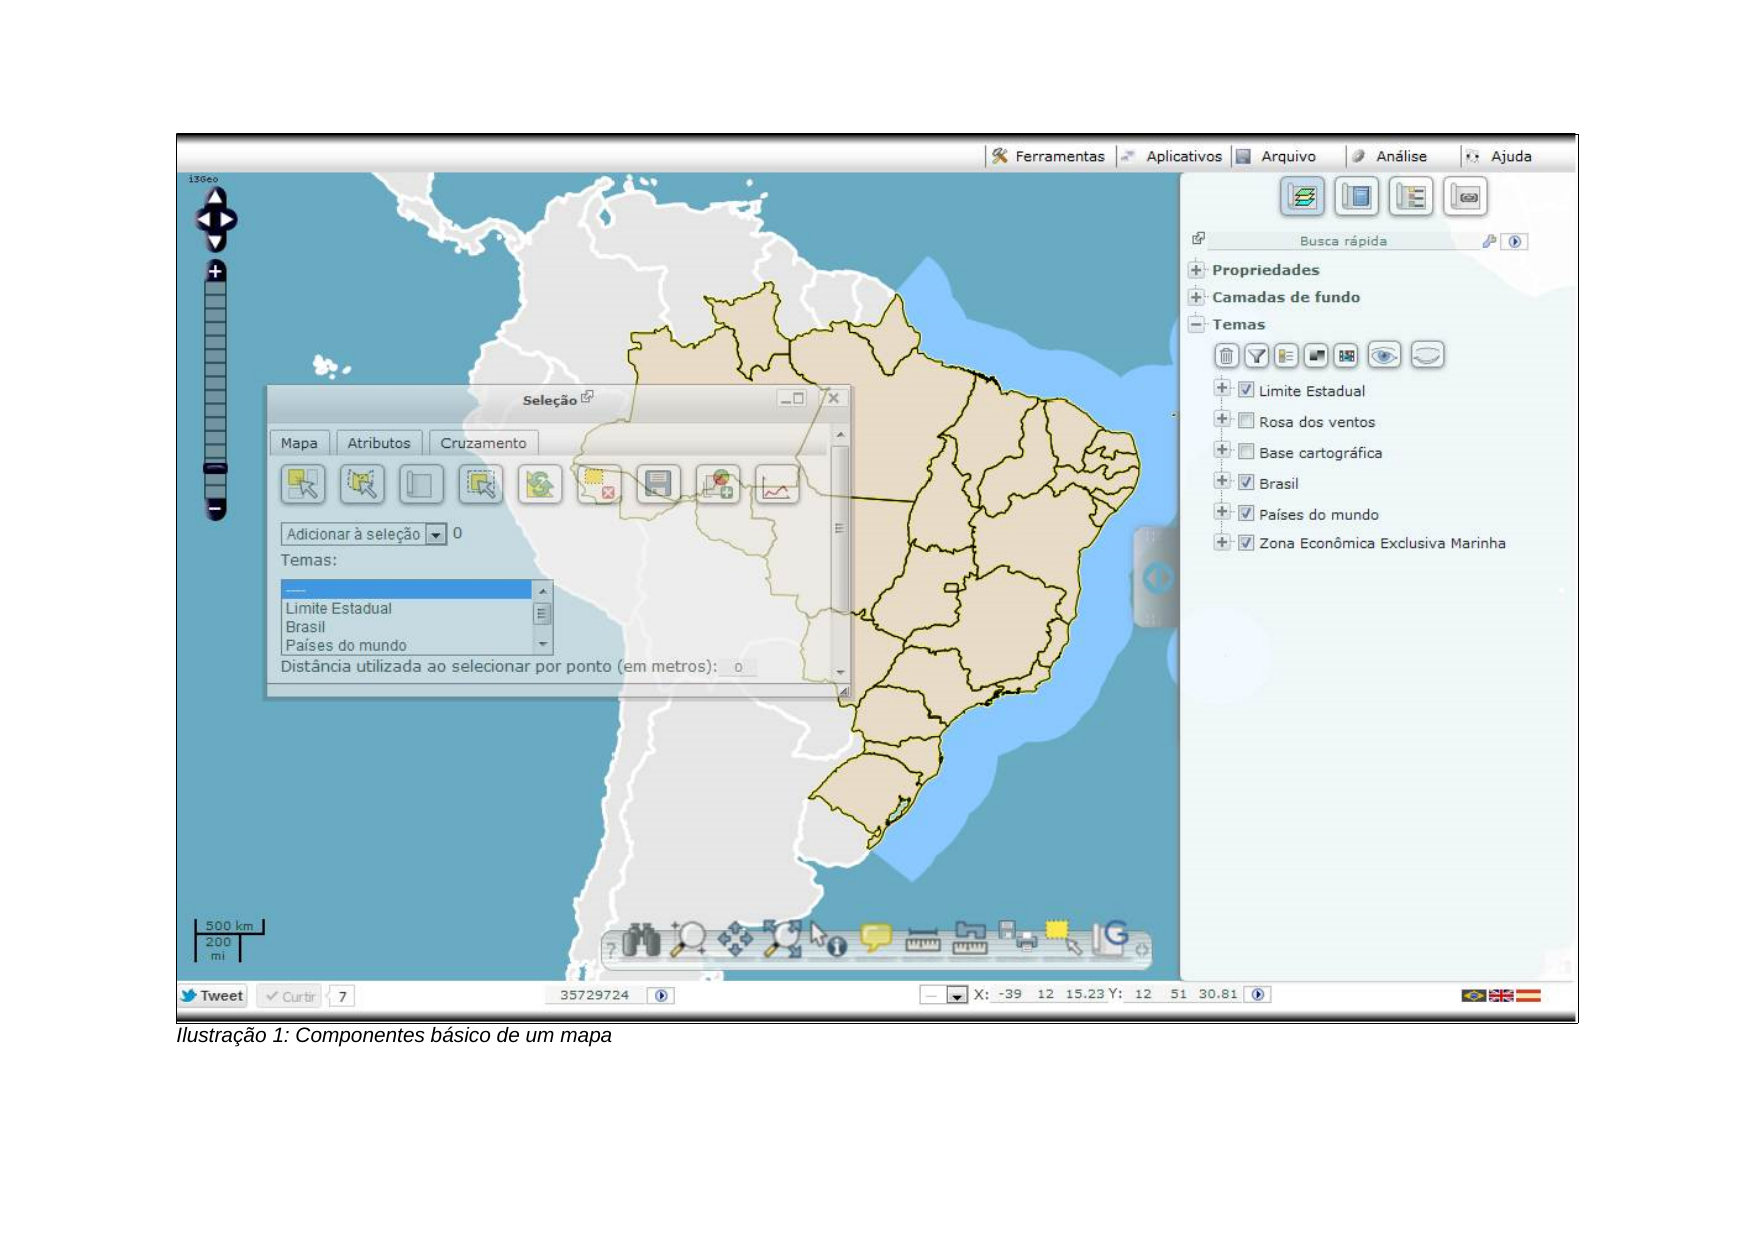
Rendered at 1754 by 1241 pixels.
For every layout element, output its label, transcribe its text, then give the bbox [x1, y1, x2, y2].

text Ilustração 1: Componentes básico de um mapa [176, 1024, 1578, 1047]
picture [177, 135, 1578, 1023]
